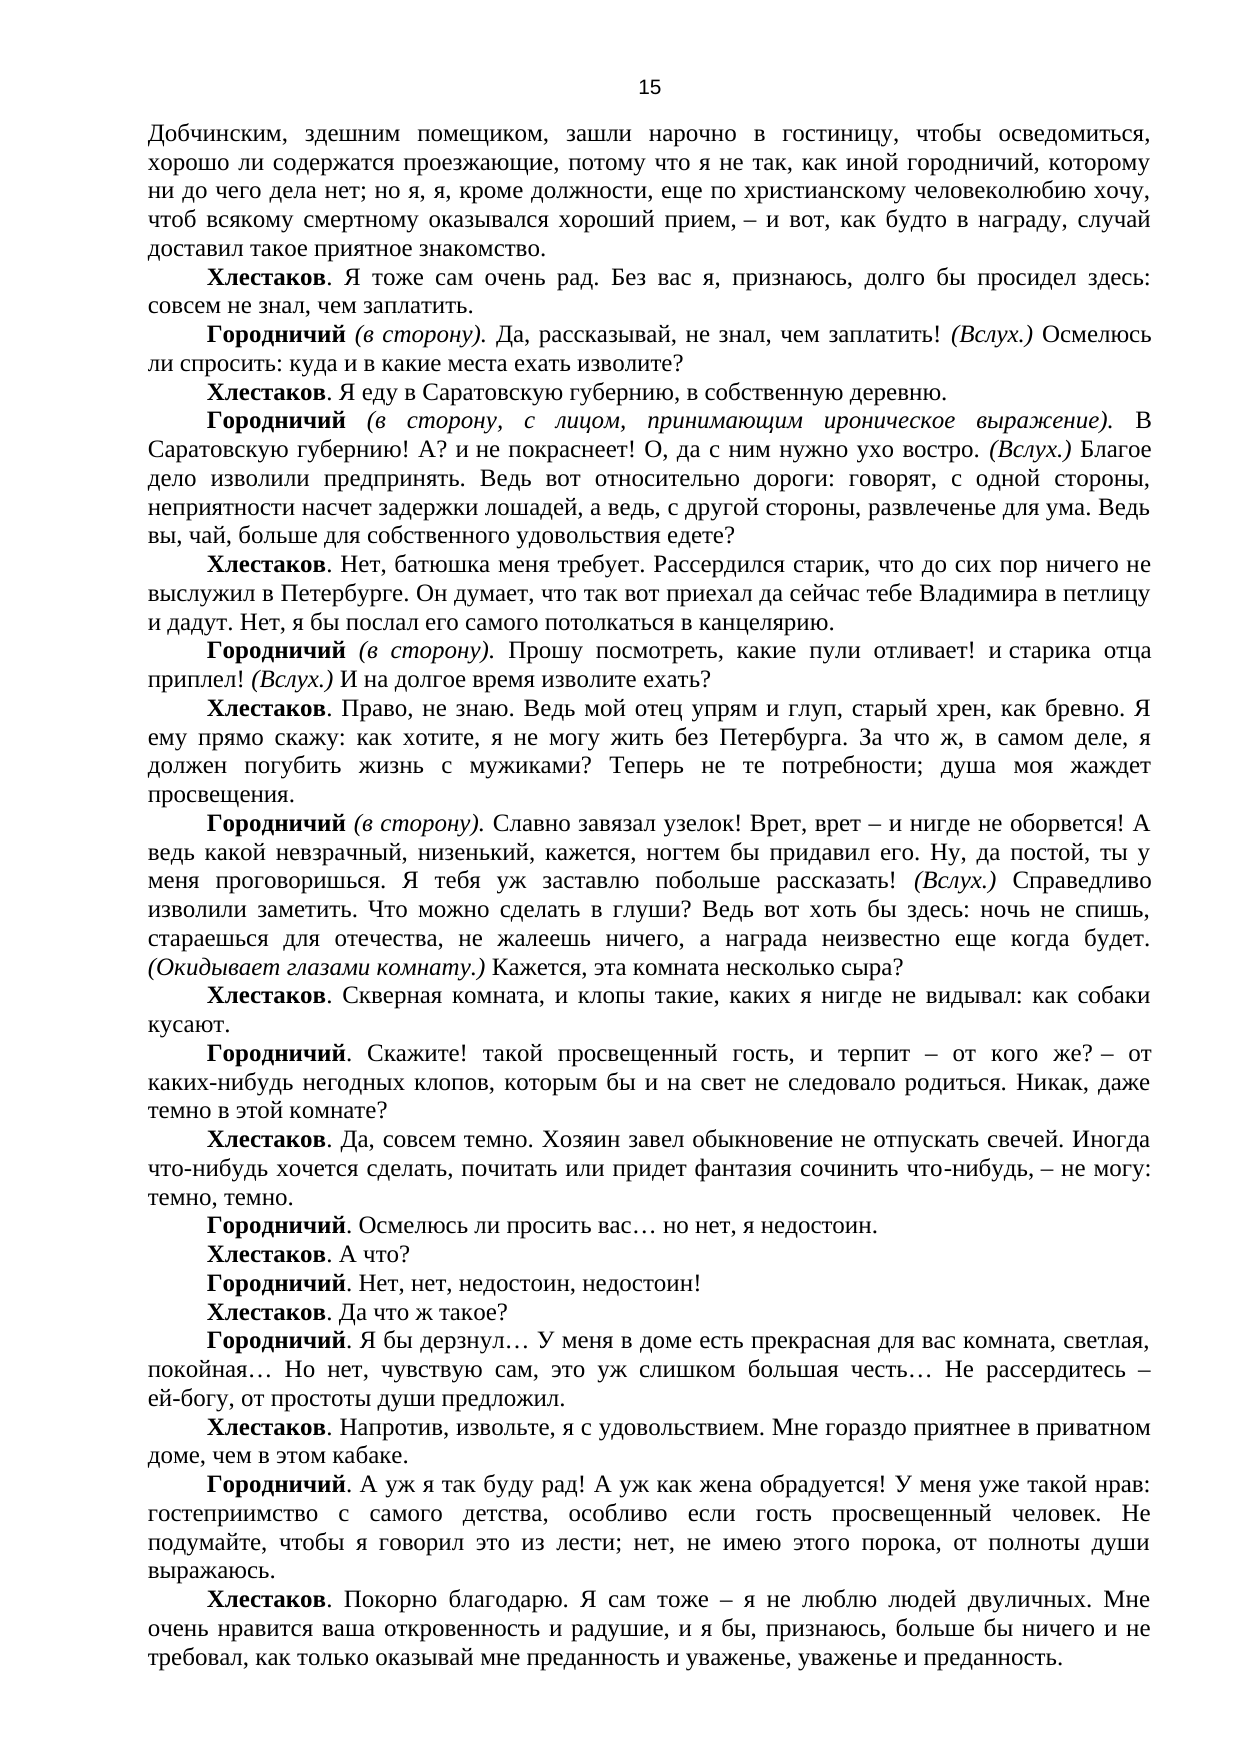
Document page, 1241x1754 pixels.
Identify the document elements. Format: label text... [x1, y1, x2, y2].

text Хлестаков. Право, не знаю. Ведь мой отец упрям и глуп, старый хрен, как бревно. Я ему прямо скажу: как хотите, я не могу жить без Петербурга. За что ж, в самом деле, я должен погубить жизнь с мужиками? Теперь не те потребности; душа моя жаждет просвещения. [148, 693, 1152, 808]
text Хлестаков. Я еду в Саратовскую губернию, в собственную деревню. [148, 377, 1152, 406]
text Хлестаков. Я тоже сам очень рад. Без вас я, признаюсь, долго бы просидел здесь: совсем не знал, чем заплатить. [148, 262, 1152, 319]
text Городничий. Я бы дерзнул… У меня в доме есть прекрасная для вас комната, светлая, покойная… Но нет, чувствую сам, это уж слишком большая честь… Не рассердитесь – ей‑богу, от простоты души предложил. [148, 1326, 1152, 1412]
text Хлестаков. Нет, батюшка меня требует. Рассердился старик, что до сих пор ничего не выслужил в Петербурге. Он думает, что так вот приехал да сейчас тебе Владимира в петлицу и дадут. Нет, я бы послал его самого потолкаться в канцелярию. [148, 549, 1152, 636]
text Хлестаков. Да, совсем темно. Хозяин завел обыкновение не отпускать свечей. Иногда что‑нибудь хочется сделать, почитать или придет фантазия сочинить что‑нибудь, – не могу: темно, темно. [148, 1124, 1152, 1211]
text Хлестаков. Скверная комната, и клопы такие, каких я нигде не видывал: как собаки кусают. [148, 981, 1152, 1038]
text Городничий. А уж я так буду рад! А уж как жена обрадуется! У меня уже такой нрав: гостеприимство с самого детства, особливо если гость просвещенный человек. Не подумайте, чтобы я говорил это из лести; нет, не имею этого порока, от полноты души выражаюсь. [148, 1469, 1152, 1584]
text Городничий. Осмелюсь ли просить вас… но нет, я недостоин. [148, 1211, 1152, 1239]
text Хлестаков. Покорно благодарю. Я сам тоже – я не люблю людей двуличных. Мне очень нравится ваша откровенность и радушие, и я бы, признаюсь, больше бы ничего и не требовал, как только оказывай мне преданность и уваженье, уваженье и преданность. [148, 1584, 1152, 1671]
text Городничий (в сторону). Прошу посмотреть, какие пули отливает! и старика отца приплел! (Вслух.) И на долгое время изволите ехать? [148, 636, 1152, 693]
text Добчинским, здешним помещиком, зашли нарочно в гостиницу, чтобы осведомиться, хорошо ли содержатся проезжающие, потому что я не так, как иной городничий, которому ни до чего дела нет; но я, я, кроме должности, еще по христианскому человеколюбию хочу, чтоб всякому смертному оказывался хороший прием, – и вот, как будто в награду, случай доставил такое приятное знакомство. [148, 118, 1152, 262]
text Городничий (в сторону). Славно завязал узелок! Врет, врет – и нигде не оборвется! А ведь какой невзрачный, низенький, кажется, ногтем бы придавил его. Ну, да постой, ты у меня проговоришься. Я тебя уж заставлю побольше рассказать! (Вслух.) Справедливо изволили заметить. Что можно сделать в глуши? Ведь вот хоть бы здесь: ночь не спишь, стараешься для отечества, не жалеешь ничего, а награда неизвестно еще когда будет. (Окидывает глазами комнату.) Кажется, эта комната несколько сыра? [148, 808, 1152, 981]
text Хлестаков. А что? [148, 1239, 1152, 1268]
text Городничий. Скажите! такой просвещенный гость, и терпит – от кого же? – от каких‑нибудь негодных клопов, которым бы и на свет не следовало родиться. Никак, даже темно в этой комнате? [148, 1038, 1152, 1124]
text Городничий (в сторону). Да, рассказывай, не знал, чем заплатить! (Вслух.) Осмелюсь ли спросить: куда и в какие места ехать изволите? [148, 319, 1152, 377]
text Хлестаков. Напротив, извольте, я с удовольствием. Мне гораздо приятнее в приватном доме, чем в этом кабаке. [148, 1412, 1152, 1469]
text Хлестаков. Да что ж такое? [148, 1297, 1152, 1326]
text Городничий. Нет, нет, недостоин, недостоин! [148, 1268, 1152, 1297]
text Городничий (в сторону, с лицом, принимающим ироническое выражение). В Саратовскую губернию! А? и не покраснеет! О, да с ним нужно ухо востро. (Вслух.) Благое дело изволили предпринять. Ведь вот относительно дороги: говорят, с одной стороны, неприятности насчет задержки лошадей, а ведь, с другой стороны, развлеченье для ума. Ведь вы, чай, больше для собственного удовольствия едете? [148, 406, 1152, 549]
